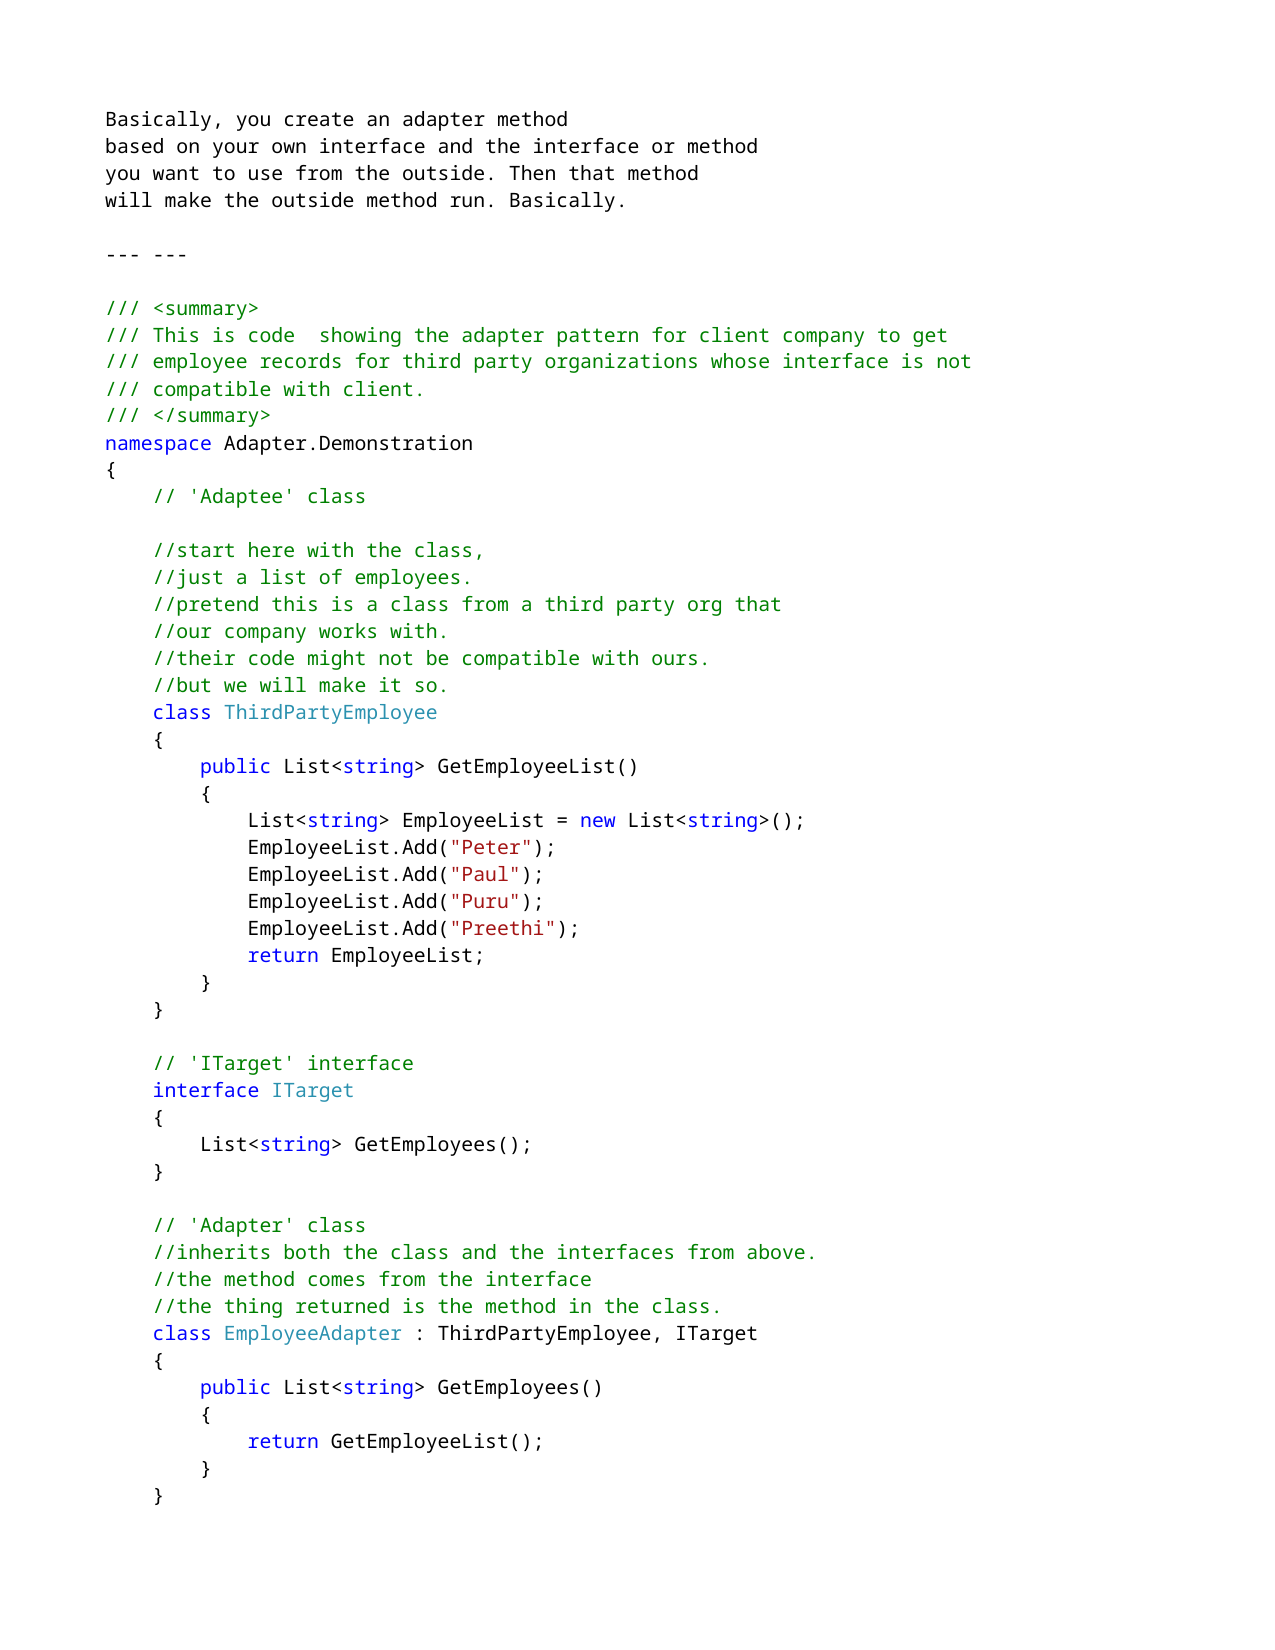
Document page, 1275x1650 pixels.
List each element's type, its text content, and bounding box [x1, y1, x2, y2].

text { [105, 779, 1170, 806]
text //pretend this is a class from a third party org that [105, 591, 1170, 618]
text /// This is code showing the adapter pattern for client company to get [105, 321, 1170, 348]
text EmployeeList.Add("Paul"); [105, 860, 1170, 887]
text } [105, 1157, 1170, 1184]
text } [105, 995, 1170, 1022]
text //but we will make it so. [105, 672, 1170, 698]
text List<string> EmployeeList = new List<string>(); [105, 806, 1170, 833]
text /// <summary> [105, 294, 1170, 321]
text EmployeeList.Add("Puru"); [105, 887, 1170, 914]
text } [105, 968, 1170, 995]
text will make the outside method run. Basically. [105, 186, 1170, 213]
text // 'Adaptee' class [105, 483, 1170, 510]
text --- --- [105, 240, 1170, 267]
text { [105, 1400, 1170, 1427]
text /// employee records for third party organizations whose interface is not [105, 348, 1170, 375]
text { [105, 726, 1170, 752]
text EmployeeList.Add("Preethi"); [105, 914, 1170, 941]
text //their code might not be compatible with ours. [105, 644, 1170, 672]
text based on your own interface and the interface or method [105, 132, 1170, 159]
text //start here with the class, [105, 537, 1170, 564]
text // 'ITarget' interface [105, 1049, 1170, 1076]
text you want to use from the outside. Then that method [105, 159, 1170, 186]
text List<string> GetEmployees(); [105, 1130, 1170, 1157]
text { [105, 1103, 1170, 1130]
text //the method comes from the interface [105, 1265, 1170, 1292]
text { [105, 456, 1170, 483]
text /// </summary> [105, 402, 1170, 429]
text } [105, 1454, 1170, 1481]
text // 'Adapter' class [105, 1211, 1170, 1238]
text class EmployeeAdapter : ThirdPartyEmployee, ITarget [105, 1319, 1170, 1346]
text return EmployeeList; [105, 941, 1170, 968]
text interface ITarget [105, 1076, 1170, 1103]
text } [105, 1481, 1170, 1508]
text /// compatible with client. [105, 375, 1170, 402]
text EmployeeList.Add("Peter"); [105, 833, 1170, 860]
text public List<string> GetEmployees() [105, 1373, 1170, 1400]
text namespace Adapter.Demonstration [105, 429, 1170, 456]
text //our company works with. [105, 618, 1170, 644]
text //the thing returned is the method in the class. [105, 1292, 1170, 1319]
text return GetEmployeeList(); [105, 1427, 1170, 1454]
text Basically, you create an adapter method [105, 105, 1170, 132]
text //just a list of employees. [105, 564, 1170, 591]
text public List<string> GetEmployeeList() [105, 752, 1170, 779]
text //inherits both the class and the interfaces from above. [105, 1238, 1170, 1265]
text { [105, 1346, 1170, 1373]
text class ThirdPartyEmployee [105, 698, 1170, 726]
